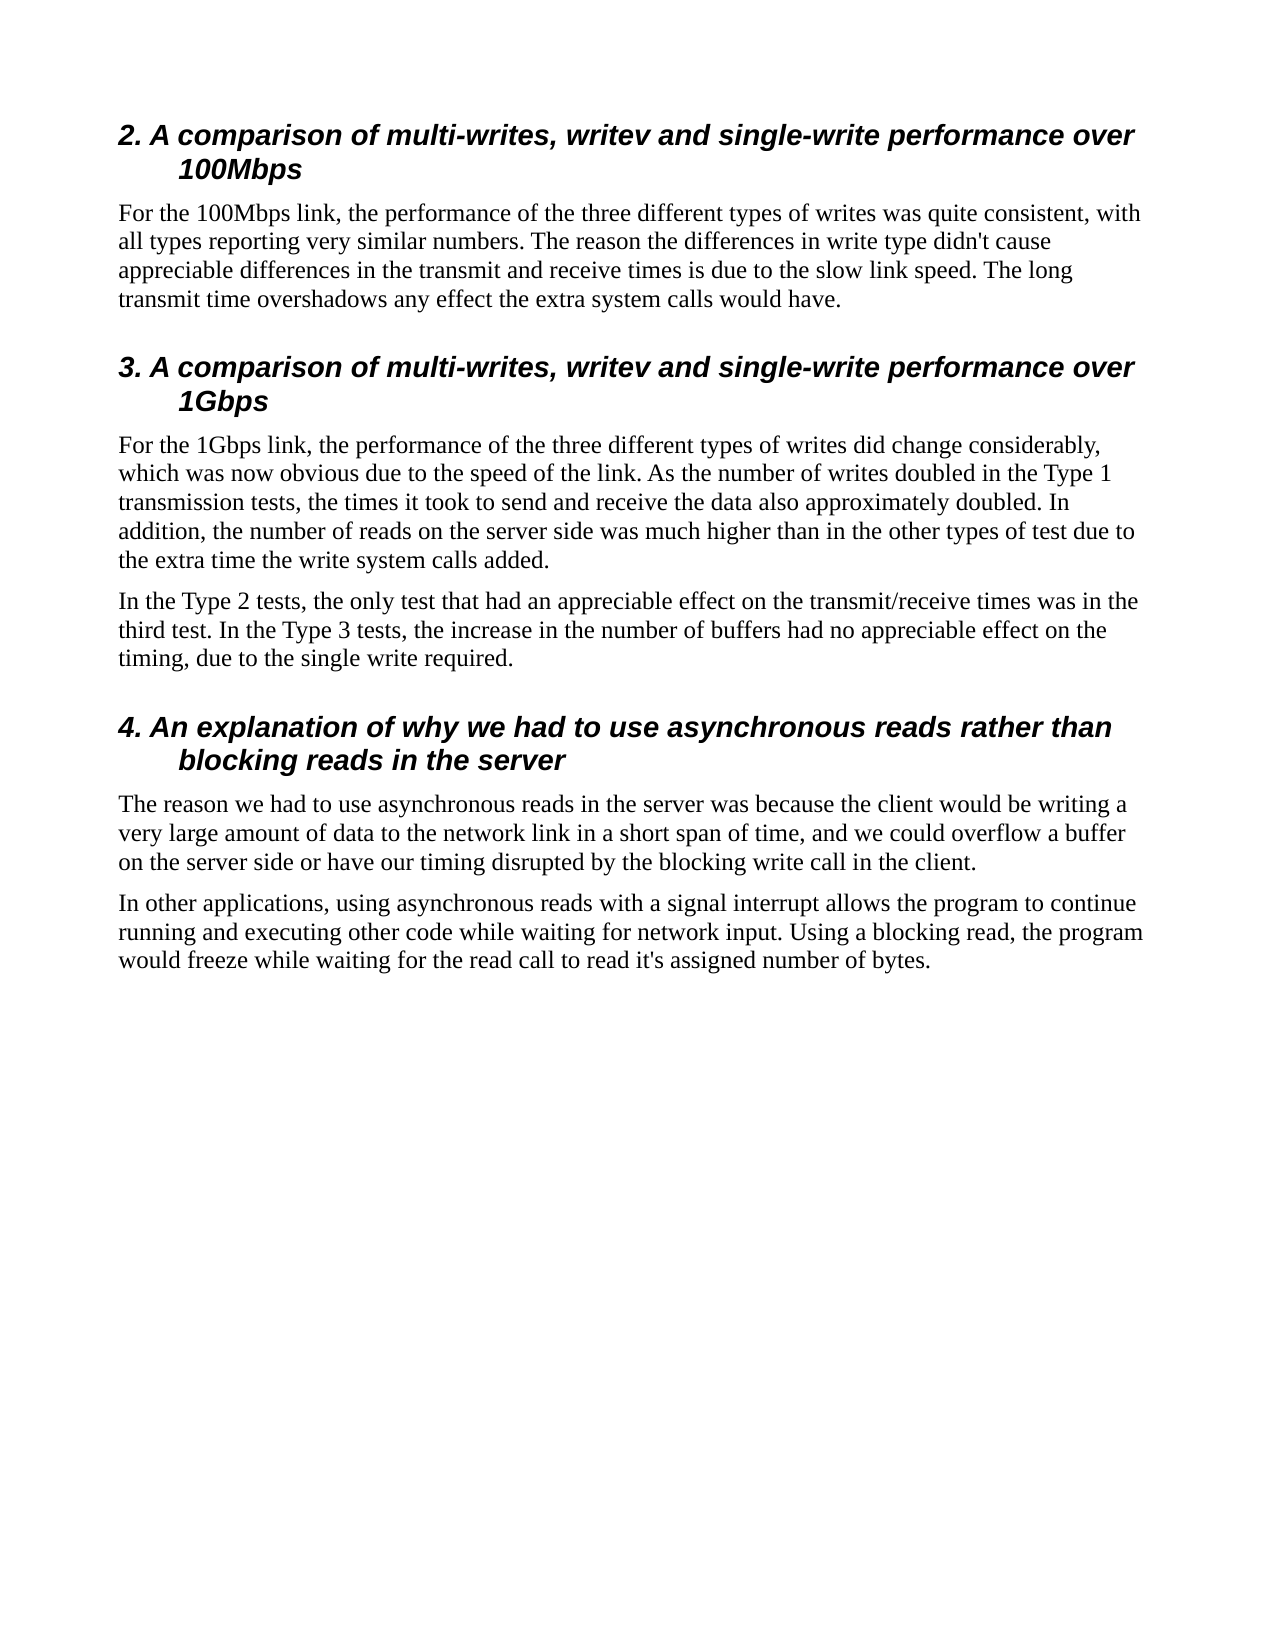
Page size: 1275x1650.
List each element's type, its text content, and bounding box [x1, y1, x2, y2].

text For the 100Mbps link, the performance of the three different types of writes was quite consistent, with all types reporting very similar numbers. The reason the differences in write type didn't cause appreciable differences in the transmit and receive times is due to the slow link speed. The long transmit time overshadows any effect the extra system calls would have. [118, 198, 1157, 313]
text In other applications, using asynchronous reads with a signal interrupt allows the program to continue running and executing other code while waiting for network input. Using a blocking read, the program would freeze while waiting for the read call to read it's assigned number of bytes. [118, 888, 1157, 974]
text The reason we had to use asynchronous reads in the server was because the client would be writing a very large amount of data to the network link in a short span of time, and we could overflow a buffer on the server side or have our timing disrupted by the blocking write call in the client. [118, 789, 1157, 876]
text For the 1Gbps link, the performance of the three different types of writes did change considerably, which was now obvious due to the speed of the link. As the number of writes doubled in the Type 1 transmission tests, the times it took to send and receive the data also approximately doubled. In addition, the number of reads on the server side was much higher than in the other types of test due to the extra time the write system calls added. [118, 430, 1157, 573]
subtitle 2. A comparison of multi-writes, writev and single-write performance over 100Mbps [118, 118, 1157, 185]
subtitle 3. A comparison of multi-writes, writev and single-write performance over 1Gbps [118, 350, 1157, 417]
text In the Type 2 tests, the only test that had an appreciable effect on the transmit/receive times was in the third test. In the Type 3 tests, the increase in the number of buffers had no appreciable effect on the timing, due to the single write required. [118, 586, 1157, 672]
subtitle 4. An explanation of why we had to use asynchronous reads rather than blocking reads in the server [118, 710, 1157, 777]
